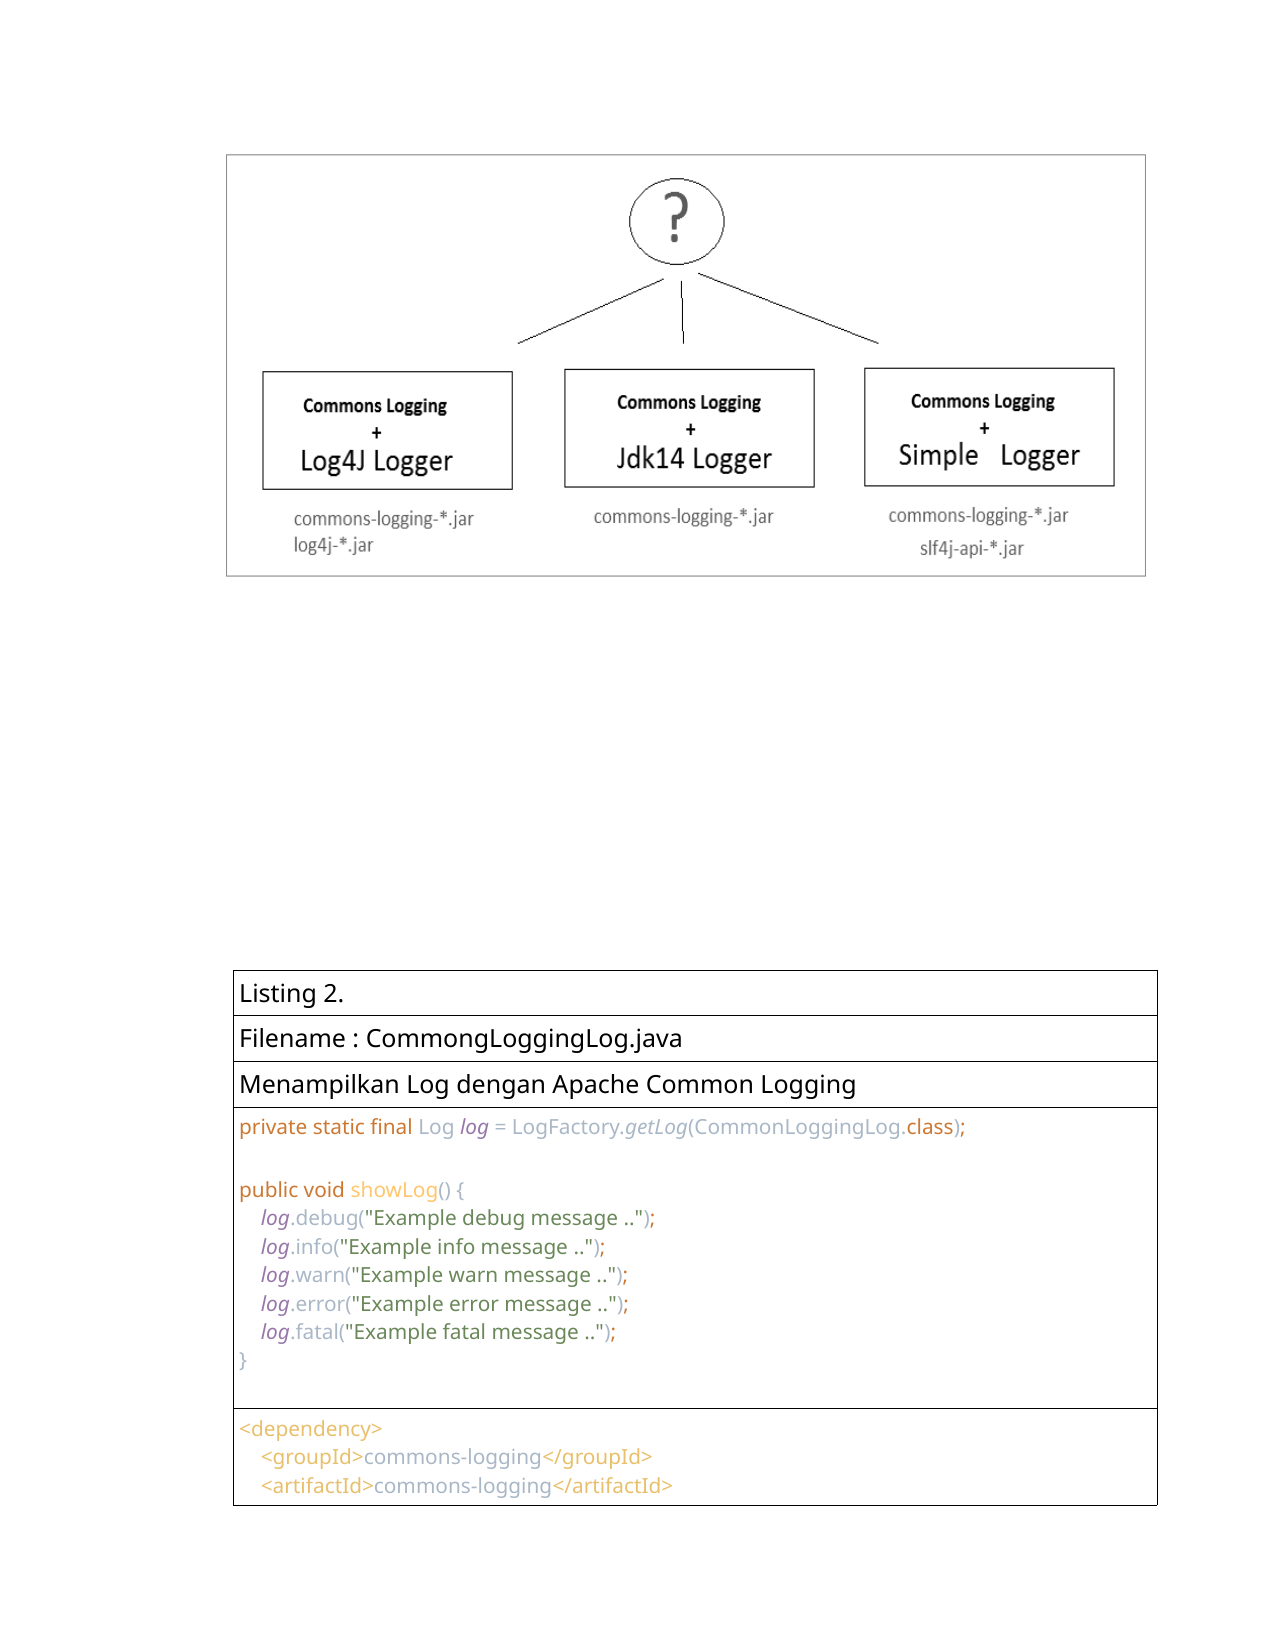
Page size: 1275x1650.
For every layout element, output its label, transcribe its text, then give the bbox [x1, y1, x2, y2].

table_cell private static final Log log = LogFactory.getLog(CommonLoggingLog.class); public void showLog() { log.debug("Example debug message .."); log.info("Example info message .."); log.warn("Example warn message .."); log.error("Example error message .."); log.fatal("Example fatal message .."); } [234, 1108, 1157, 1408]
table_cell <dependency> <groupId>commons-logging</groupId> <artifactId>commons-logging</artifactId> [234, 1409, 1157, 1505]
table_cell Menampilkan Log dengan Apache Common Logging [234, 1062, 1157, 1107]
table_cell Filename : CommongLoggingLog.java [234, 1016, 1157, 1061]
table_header Listing 2. [234, 971, 1157, 1015]
